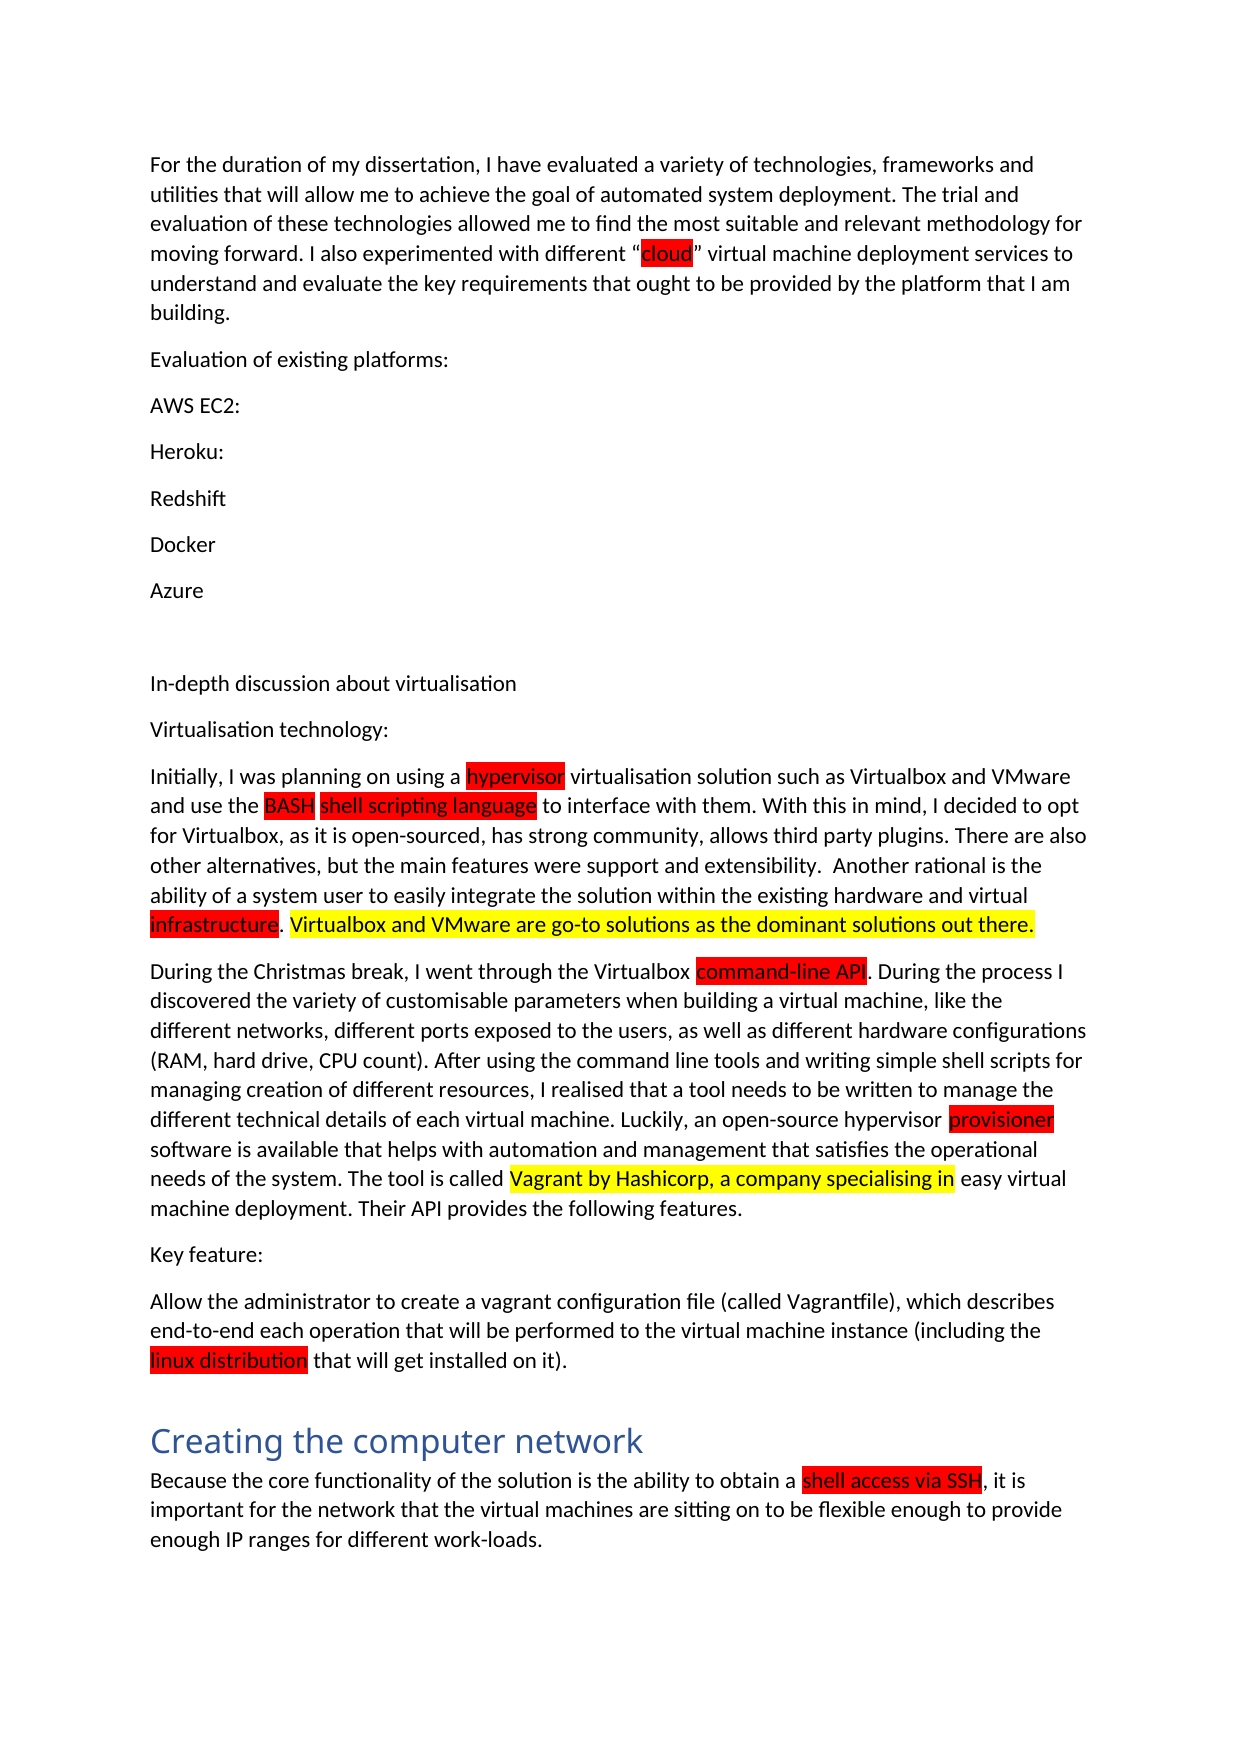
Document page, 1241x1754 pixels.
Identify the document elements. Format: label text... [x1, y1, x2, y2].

text In-depth discussion about virtualisation [150, 669, 1090, 697]
text Evaluation of existing platforms: [150, 345, 1090, 373]
subtitle Creating the computer network [150, 1418, 1090, 1463]
text Because the core functionality of the solution is the ability to obtain a shell access via SSH, it is important for the network that the virtual machines are sitting on to be flexible enough to provide enough IP ranges for different work-loads. [150, 1466, 1090, 1553]
text During the Christmas break, I went through the Virtualbox command-line API. During the process I discovered the variety of customisable parameters when building a virtual machine, like the different networks, different ports exposed to the users, as well as different hardware configurations (RAM, hard drive, CPU count). After using the command line tools and writing simple shell scripts for managing creation of different resources, I realised that a tool needs to be written to manage the different technical details of each virtual machine. Luckily, an open-source hypervisor provisioner software is available that helps with automation and management that satisfies the operational needs of the system. The tool is called Vagrant by Hashicorp, a company specialising in easy virtual machine deployment. Their API provides the following features. [150, 957, 1090, 1222]
text Docker [150, 530, 1090, 558]
text Virtualisation technology: [150, 716, 1090, 744]
text Allow the administrator to create a vagrant configuration file (called Vagrantfile), which describes end-to-end each operation that will be performed to the virtual machine instance (including the linux distribution that will get installed on it). [150, 1287, 1090, 1374]
text Initially, I was planning on using a hypervisor virtualisation solution such as Virtualbox and VMware and use the BASH shell scripting language to interface with them. With this in mind, I decided to opt for Virtualbox, as it is open-sourced, has strong community, allows third party plugins. There are also other alternatives, but the main features were support and extensibility. Another rational is the ability of a system user to easily integrate the solution within the existing hardware and virtual infrastructure. Virtualbox and VMware are go-to solutions as the dominant solutions out there. [150, 762, 1090, 938]
text Key feature: [150, 1241, 1090, 1269]
text Heroku: [150, 437, 1090, 466]
text AWS EC2: [150, 391, 1090, 419]
text Azure [150, 577, 1090, 604]
text For the duration of my dissertation, I have evaluated a variety of technologies, frameworks and utilities that will allow me to achieve the goal of automated system deployment. The trial and evaluation of these technologies allowed me to find the most suitable and relevant methodology for moving forward. I also experimented with different “cloud” virtual machine deployment services to understand and evaluate the key requirements that ought to be provided by the platform that I am building. [150, 150, 1090, 326]
text Redshift [150, 484, 1090, 512]
